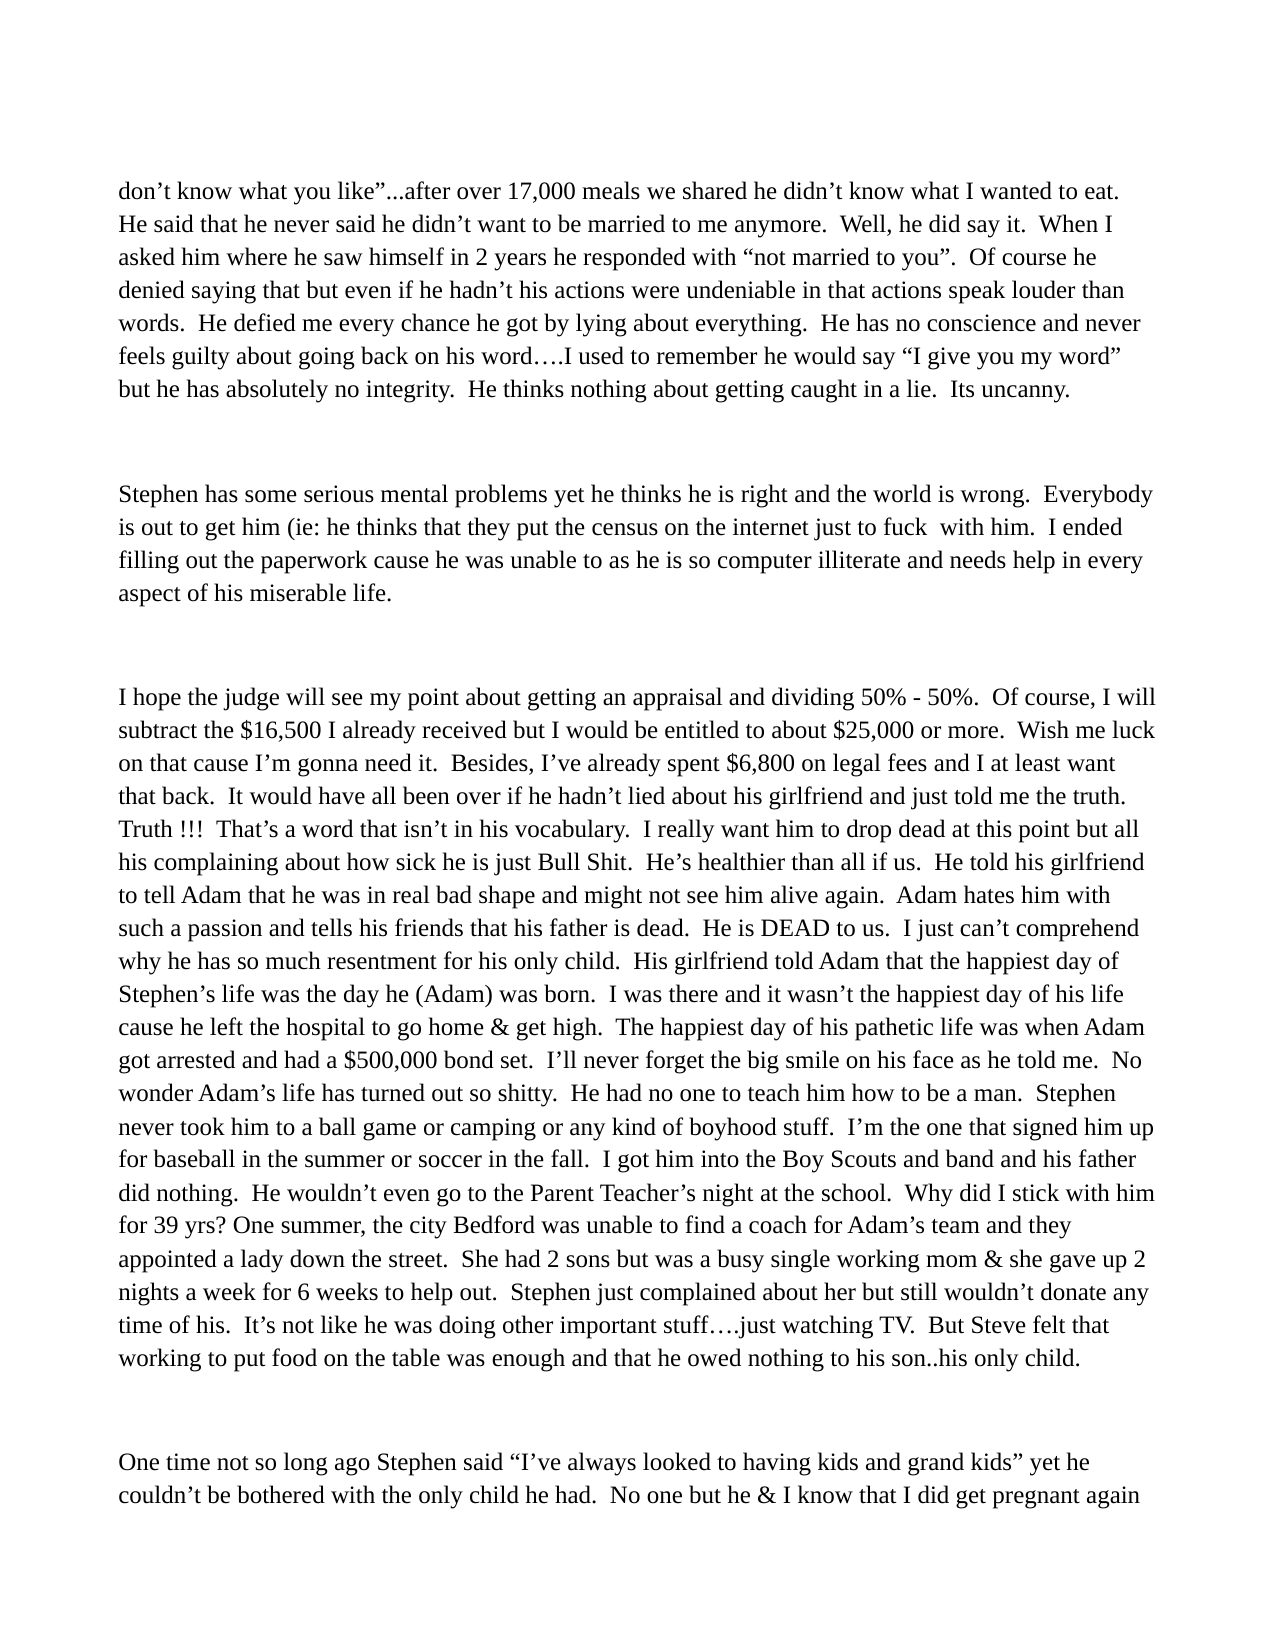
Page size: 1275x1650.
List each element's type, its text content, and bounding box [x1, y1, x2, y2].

text don’t know what you like”...after over 17,000 meals we shared he didn’t know what I wanted to eat. He said that he never said he didn’t want to be married to me anymore. Well, he did say it. When I asked him where he saw himself in 2 years he responded with “not married to you”. Of course he denied saying that but even if he hadn’t his actions were undeniable in that actions speak louder than words. He defied me every chance he got by lying about everything. He has no conscience and never feels guilty about going back on his word….I used to remember he would say “I give you my word” but he has absolutely no integrity. He thinks nothing about getting caught in a lie. Its uncanny. [118, 176, 1157, 403]
text I hope the judge will see my point about getting an appraisal and dividing 50% - 50%. Of course, I will subtract the $16,500 I already received but I would be entitled to about $25,000 or more. Wish me luck on that cause I’m gonna need it. Besides, I’ve already spent $6,800 on legal fees and I at least want that back. It would have all been over if he hadn’t lied about his girlfriend and just told me the truth. Truth !!! That’s a word that isn’t in his vocabulary. I really want him to drop dead at this point but all his complaining about how sick he is just Bull Shit. He’s healthier than all if us. He told his girlfriend to tell Adam that he was in real bad shape and might not see him alive again. Adam hates him with such a passion and tells his friends that his father is dead. He is DEAD to us. I just can’t comprehend why he has so much resentment for his only child. His girlfriend told Adam that the happiest day of Stephen’s life was the day he (Adam) was born. I was there and it wasn’t the happiest day of his life cause he left the hospital to go home & get high. The happiest day of his pathetic life was when Adam got arrested and had a $500,000 bond set. I’ll never forget the big smile on his face as he told me. No wonder Adam’s life has turned out so shitty. He had no one to teach him how to be a man. Stephen never took him to a ball game or camping or any kind of boyhood stuff. I’m the one that signed him up for baseball in the summer or soccer in the fall. I got him into the Boy Scouts and band and his father did nothing. He wouldn’t even go to the Parent Teacher’s night at the school. Why did I stick with him for 39 yrs? One summer, the city Bedford was unable to find a coach for Adam’s team and they appointed a lady down the street. She had 2 sons but was a busy single working mom & she gave up 2 nights a week for 6 weeks to help out. Stephen just complained about her but still wouldn’t donate any time of his. It’s not like he was doing other important stuff….just watching TV. But Steve felt that working to put food on the table was enough and that he owed nothing to his son..his only child. [118, 682, 1157, 1371]
text Stephen has some serious mental problems yet he thinks he is right and the world is wrong. Everybody is out to get him (ie: he thinks that they put the census on the internet just to fuck with him. I ended filling out the paperwork cause he was unable to as he is so computer illiterate and needs help in every aspect of his miserable life. [118, 479, 1157, 607]
text One time not so long ago Stephen said “I’ve always looked to having kids and grand kids” yet he couldn’t be bothered with the only child he had. No one but he & I know that I did get pregnant again [118, 1447, 1157, 1509]
